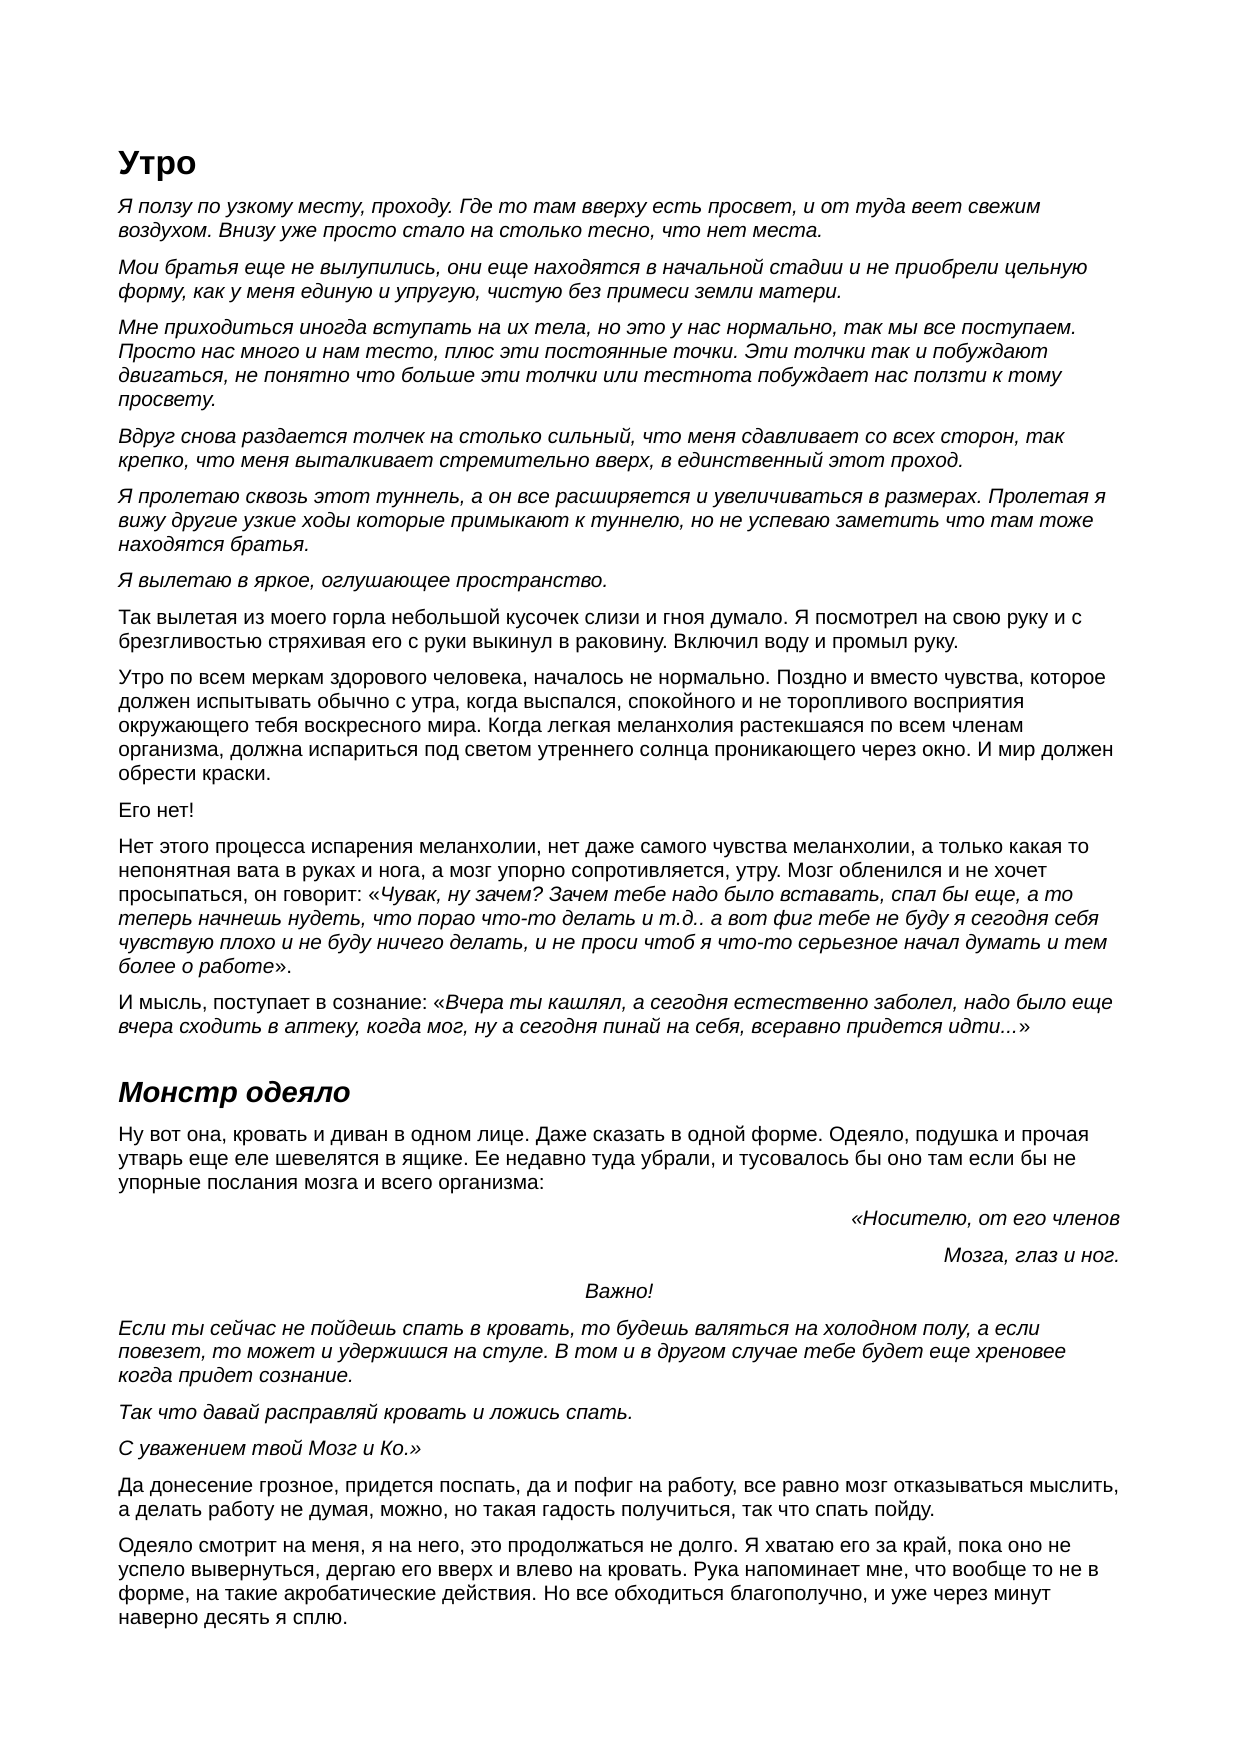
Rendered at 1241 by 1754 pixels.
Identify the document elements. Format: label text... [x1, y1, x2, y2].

subtitle Утро [118, 143, 1122, 182]
subtitle Монстр одеяло [118, 1076, 1122, 1109]
text Мозга, глаз и ног. [118, 1242, 1122, 1266]
text Я пролетаю сквозь этот туннель, а он все расширяется и увеличиваться в размерах. Пролетая я вижу другие узкие ходы которые примыкают к туннелю, но не успеваю заметить что там тоже находятся братья. [118, 484, 1122, 556]
text Мне приходиться иногда вступать на их тела, но это у нас нормально, так мы все поступаем. Просто нас много и нам тесто, плюс эти постоянные точки. Эти толчки так и побуждают двигаться, не понятно что больше эти толчки или тестнота побуждает нас ползти к тому просвету. [118, 315, 1122, 411]
text «Носителю, от его членов [118, 1206, 1122, 1230]
text Так вылетая из моего горла небольшой кусочек слизи и гноя думало. Я посмотрел на свою руку и с брезгливостью стряхивая его с руки выкинул в раковину. Включил воду и промыл руку. [118, 605, 1122, 653]
text Так что давай расправляй кровать и ложись спать. [118, 1400, 1122, 1424]
text Одеяло смотрит на меня, я на него, это продолжаться не долго. Я хватаю его за край, пока оно не успело вывернуться, дергаю его вверх и влево на кровать. Рука напоминает мне, что вообще то не в форме, на такие акробатические действия. Но все обходиться благополучно, и уже через минут наверно десять я сплю. [118, 1533, 1122, 1629]
text Утро по всем меркам здорового человека, началось не нормально. Поздно и вместо чувства, которое должен испытывать обычно с утра, когда выспался, спокойного и не торопливого восприятия окружающего тебя воскресного мира. Когда легкая меланхолия растекшаяся по всем членам организма, должна испариться под светом утреннего солнца проникающего через окно. И мир должен обрести краски. [118, 665, 1122, 785]
text Ну вот она, кровать и диван в одном лице. Даже сказать в одной форме. Одеяло, подушка и прочая утварь еще еле шевелятся в ящике. Ее недавно туда убрали, и тусовалось бы оно там если бы не упорные послания мозга и всего организма: [118, 1122, 1122, 1193]
text С уважением твой Мозг и Ко.» [118, 1436, 1122, 1460]
text Я ползу по узкому месту, проходу. Где то там вверху есть просвет, и от туда веет свежим воздухом. Внизу уже просто стало на столько тесно, что нет места. [118, 194, 1122, 242]
text Если ты сейчас не пойдешь спать в кровать, то будешь валяться на холодном полу, а если повезет, то может и удержишся на стуле. В том и в другом случае тебе будет еще хреновее когда придет сознание. [118, 1315, 1122, 1387]
text Вдруг снова раздается толчек на столько сильный, что меня сдавливает со всех сторон, так крепко, что меня выталкивает стремительно вверх, в единственный этот проход. [118, 423, 1122, 471]
text Да донесение грозное, придется поспать, да и пофиг на работу, все равно мозг отказываться мыслить, а делать работу не думая, можно, но такая гадость получиться, так что спать пойду. [118, 1473, 1122, 1521]
text Нет этого процесса испарения меланхолии, нет даже самого чувства меланхолии, а только какая то непонятная вата в руках и нога, а мозг упорно сопротивляется, утру. Мозг обленился и не хочет просыпаться, он говорит: «Чувак, ну зачем? Зачем тебе надо было вставать, спал бы еще, а то теперь начнешь нудеть, что порао что-то делать и т.д.. а вот фиг тебе не буду я сегодня себя чувствую плохо и не буду ничего делать, и не проси чтоб я что-то серьезное начал думать и тем более о работе». [118, 834, 1122, 978]
text Его нет! [118, 797, 1122, 821]
text Мои братья еще не вылупились, они еще находятся в начальной стадии и не приобрели цельную форму, как у меня единую и упругую, чистую без примеси земли матери. [118, 255, 1122, 303]
text Я вылетаю в яркое, оглушающее пространство. [118, 568, 1122, 592]
text Важно! [118, 1279, 1122, 1303]
text И мысль, поступает в сознание: «Вчера ты кашлял, а сегодня естественно заболел, надо было еще вчера сходить в аптеку, когда мог, ну а сегодня пинай на себя, всеравно придется идти...» [118, 990, 1122, 1038]
